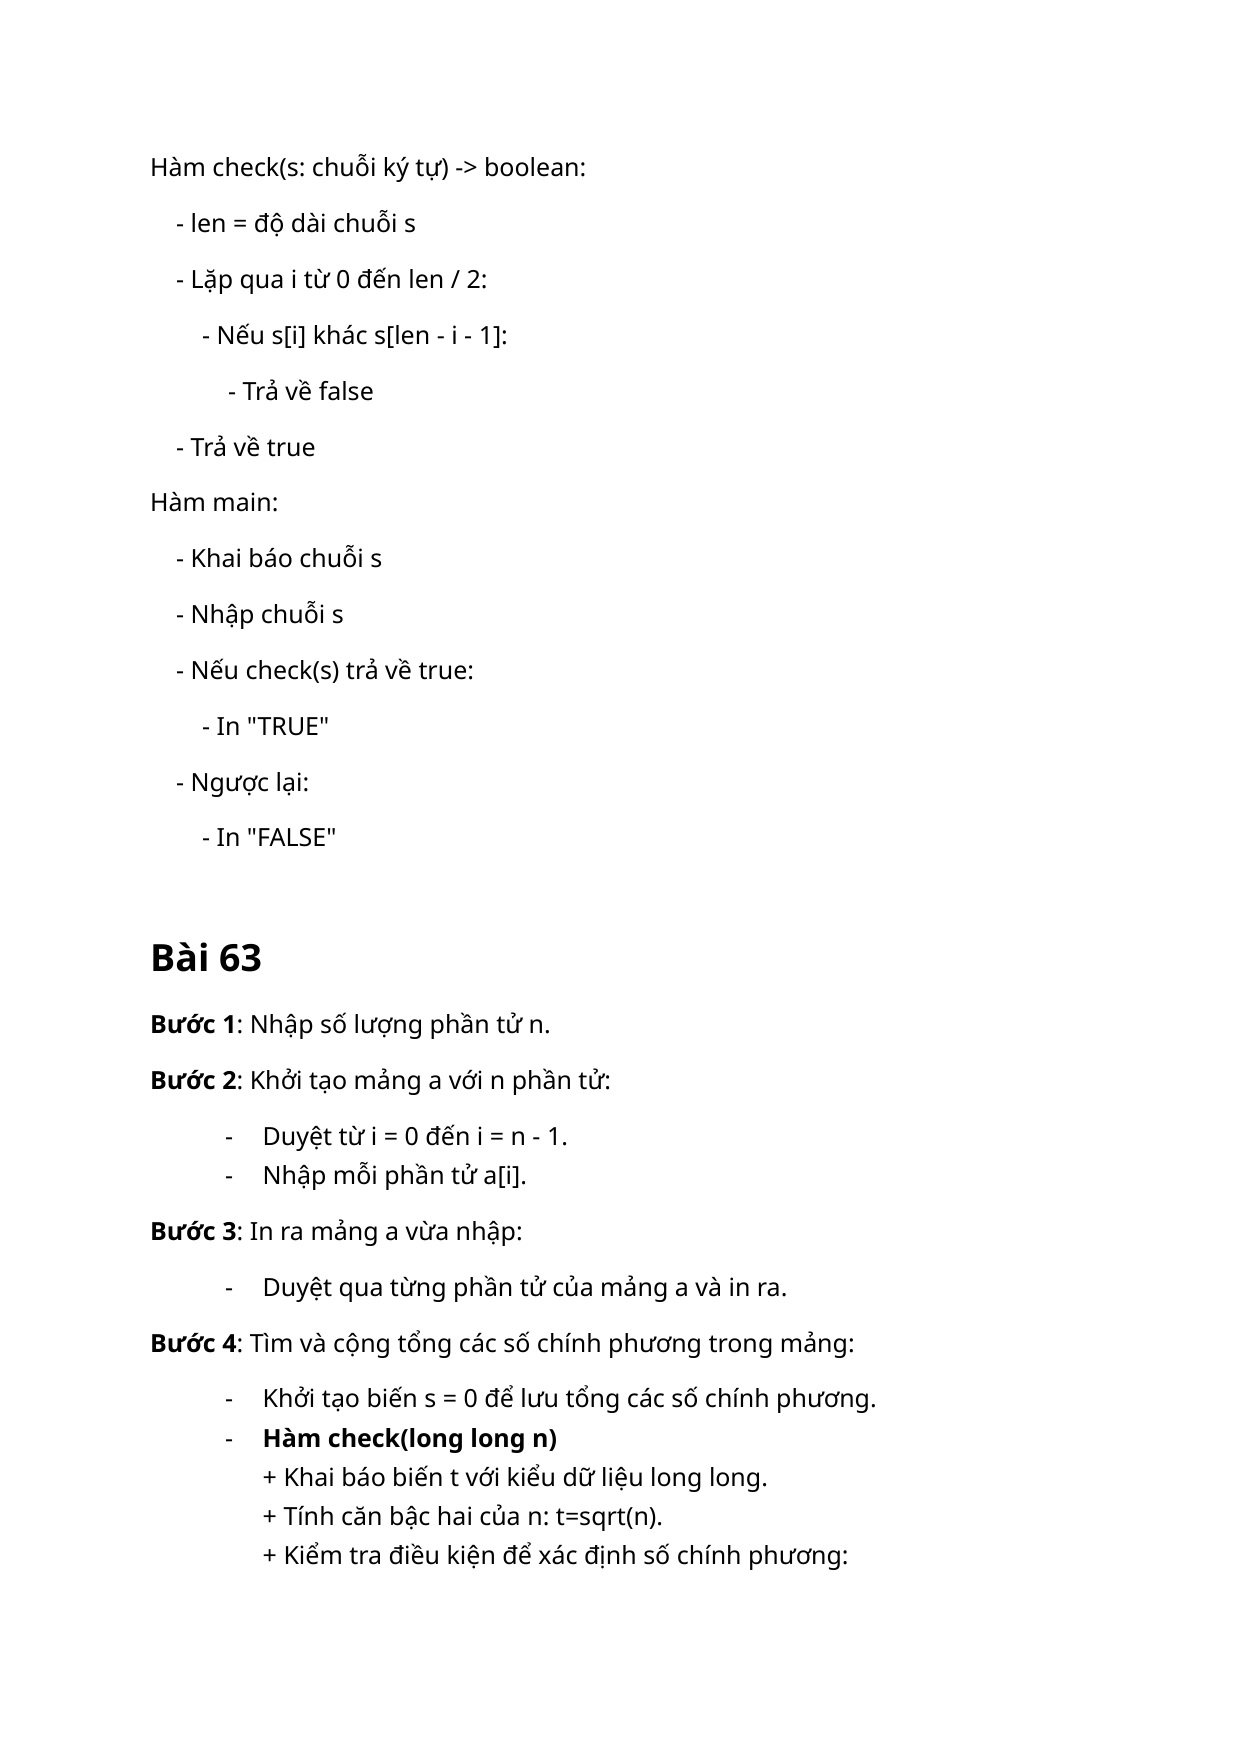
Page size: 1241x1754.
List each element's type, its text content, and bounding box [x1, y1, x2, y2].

text - Trả về false [150, 373, 1090, 407]
list + Tính căn bậc hai của n: t=sqrt(n). [262, 1499, 1090, 1533]
text - Khai báo chuỗi s [150, 541, 1090, 575]
text - Ngược lại: [150, 764, 1090, 798]
text - In "TRUE" [150, 708, 1090, 742]
text - len = độ dài chuỗi s [150, 206, 1090, 240]
text - In "FALSE" [150, 820, 1090, 854]
text - Nhập chuỗi s [150, 597, 1090, 631]
text - Nếu check(s) trả về true: [150, 652, 1090, 687]
text Bước 2: Khởi tạo mảng a với n phần tử: [150, 1063, 1090, 1097]
text - Lặp qua i từ 0 đến len / 2: [150, 262, 1090, 296]
text Hàm check(s: chuỗi ký tự) -> boolean: [150, 150, 1090, 184]
text Hàm main: [150, 485, 1090, 519]
list Hàm check(long long n) [225, 1420, 1090, 1454]
text Bài 63 [150, 932, 1090, 983]
list Duyệt từ i = 0 đến i = n - 1. [225, 1119, 1090, 1153]
list Khởi tạo biến s = 0 để lưu tổng các số chính phương. [225, 1381, 1090, 1415]
text - Nếu s[i] khác s[len - i - 1]: [150, 317, 1090, 352]
text - Trả về true [150, 429, 1090, 463]
text Bước 1: Nhập số lượng phần tử n. [150, 1007, 1090, 1041]
text Bước 4: Tìm và cộng tổng các số chính phương trong mảng: [150, 1325, 1090, 1359]
list Nhập mỗi phần tử a[i]. [225, 1158, 1090, 1192]
list + Kiểm tra điều kiện để xác định số chính phương: [262, 1538, 1090, 1572]
list Duyệt qua từng phần tử của mảng a và in ra. [225, 1269, 1090, 1303]
text Bước 3: In ra mảng a vừa nhập: [150, 1214, 1090, 1248]
list + Khai báo biến t với kiểu dữ liệu long long. [262, 1459, 1090, 1493]
